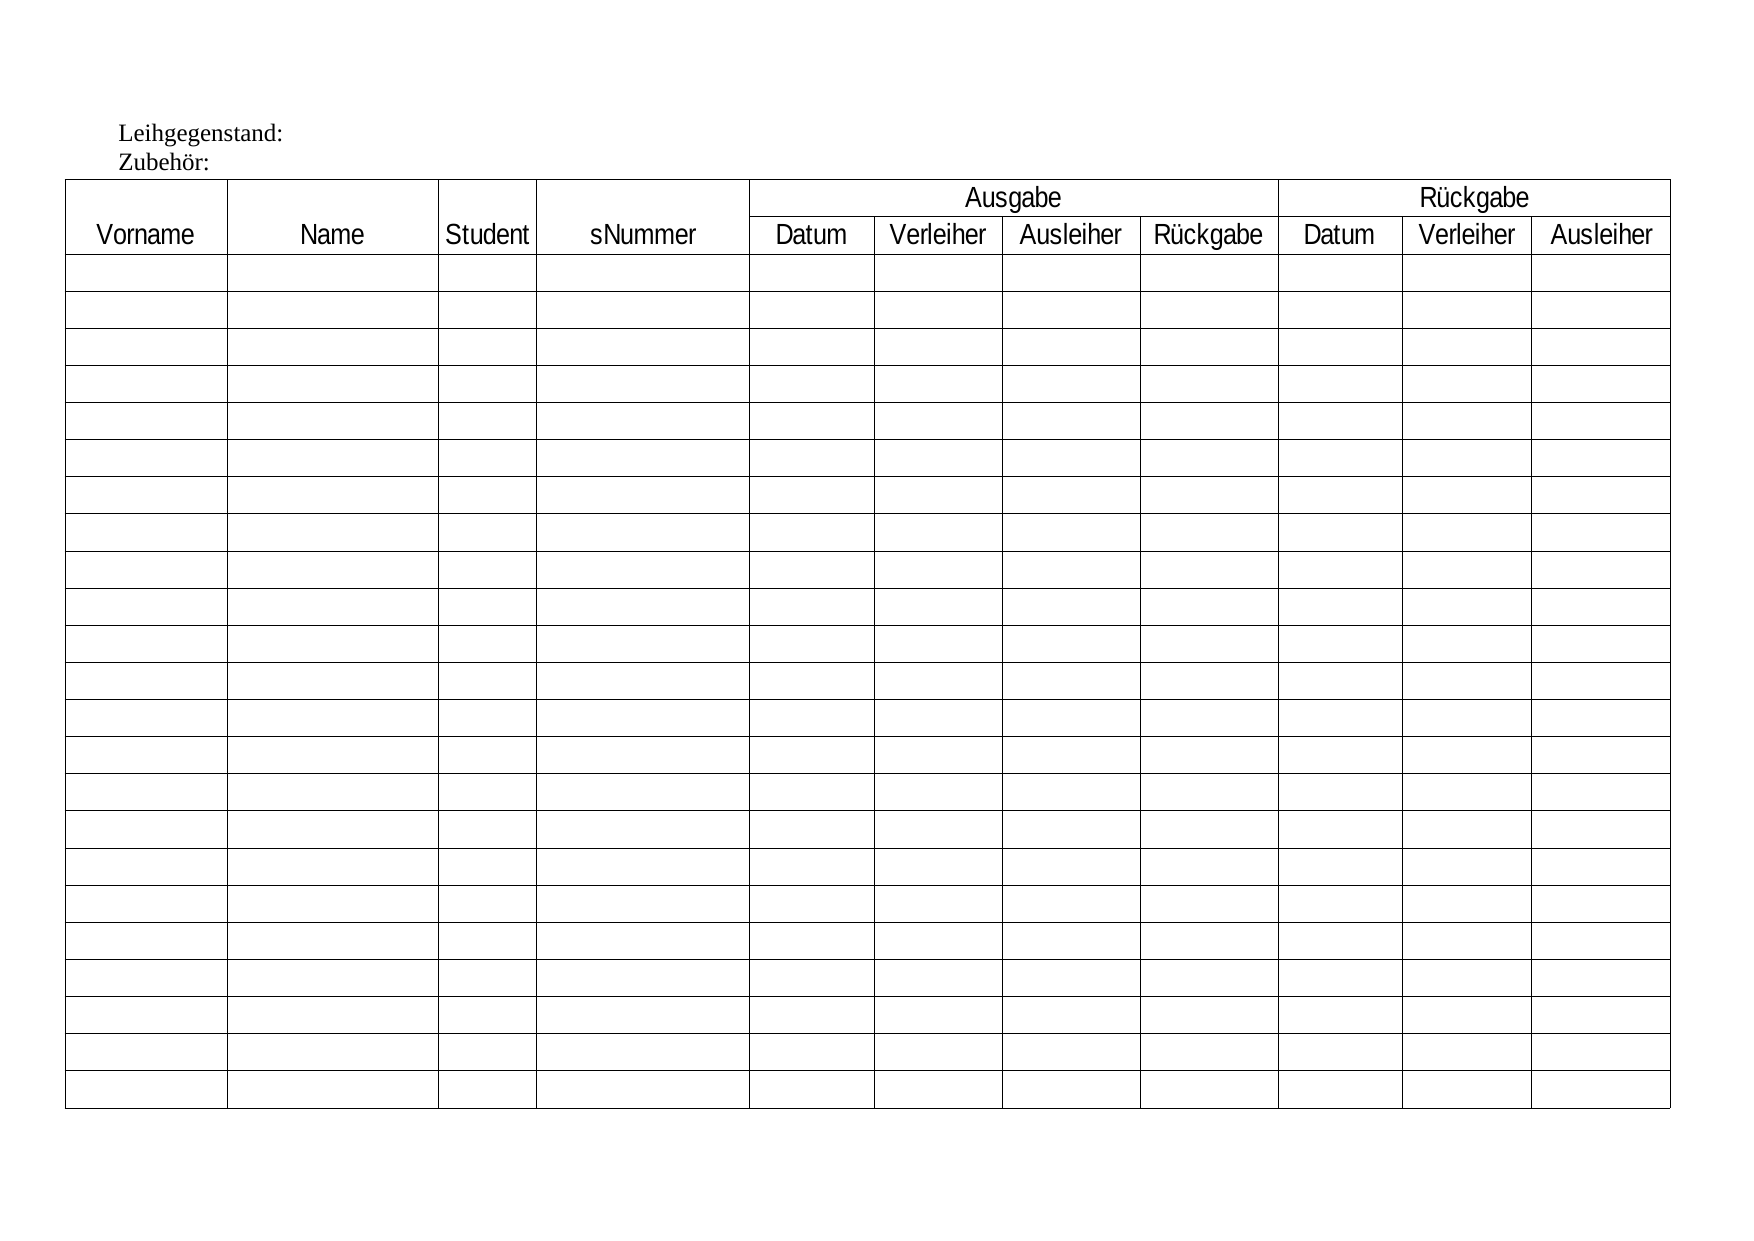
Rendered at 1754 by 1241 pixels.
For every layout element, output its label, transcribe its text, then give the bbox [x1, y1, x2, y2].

text Zubehör: [118, 147, 1636, 176]
text Leihgegenstand: [118, 118, 1636, 147]
